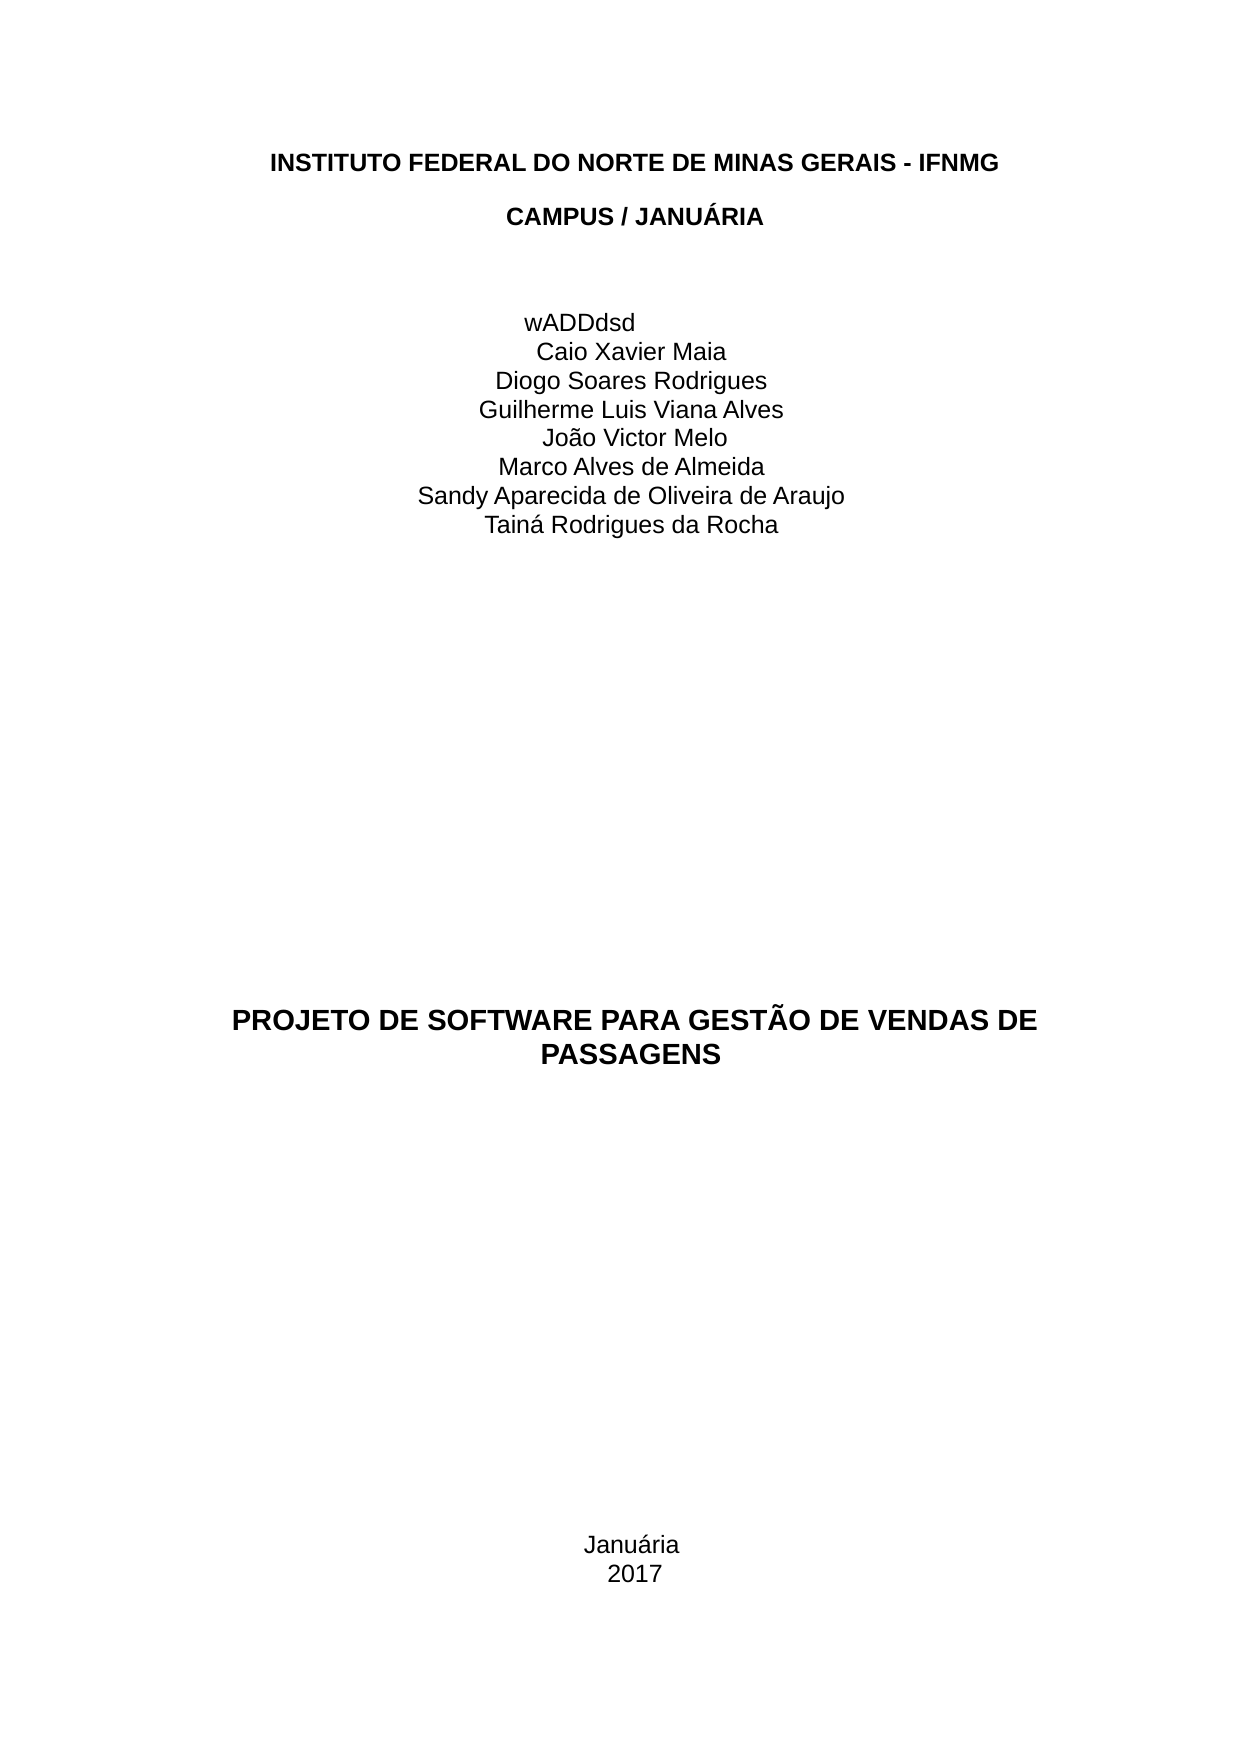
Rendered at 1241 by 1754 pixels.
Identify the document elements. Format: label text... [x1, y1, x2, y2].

text Tainá Rodrigues da Rocha [177, 510, 1092, 538]
text João Victor Melo [177, 423, 1092, 452]
text Marco Alves de Almeida [177, 452, 1092, 481]
text INSTITUTO FEDERAL DO NORTE DE MINAS GERAIS - IFNMG [177, 148, 1092, 176]
text 2017 [177, 1559, 1092, 1588]
text Januária [177, 1530, 1092, 1559]
text Sandy Aparecida de Oliveira de Araujo [177, 481, 1092, 510]
text PROJETO DE SOFTWARE PARA GESTÃO DE VENDAS DE PASSAGENS [177, 1003, 1092, 1070]
text wADDdsd [177, 308, 1092, 337]
text Guilherme Luis Viana Alves [177, 395, 1092, 423]
text CAMPUS / JANUÁRIA [177, 202, 1092, 230]
text Diogo Soares Rodrigues [177, 366, 1092, 395]
text Caio Xavier Maia [177, 337, 1092, 366]
